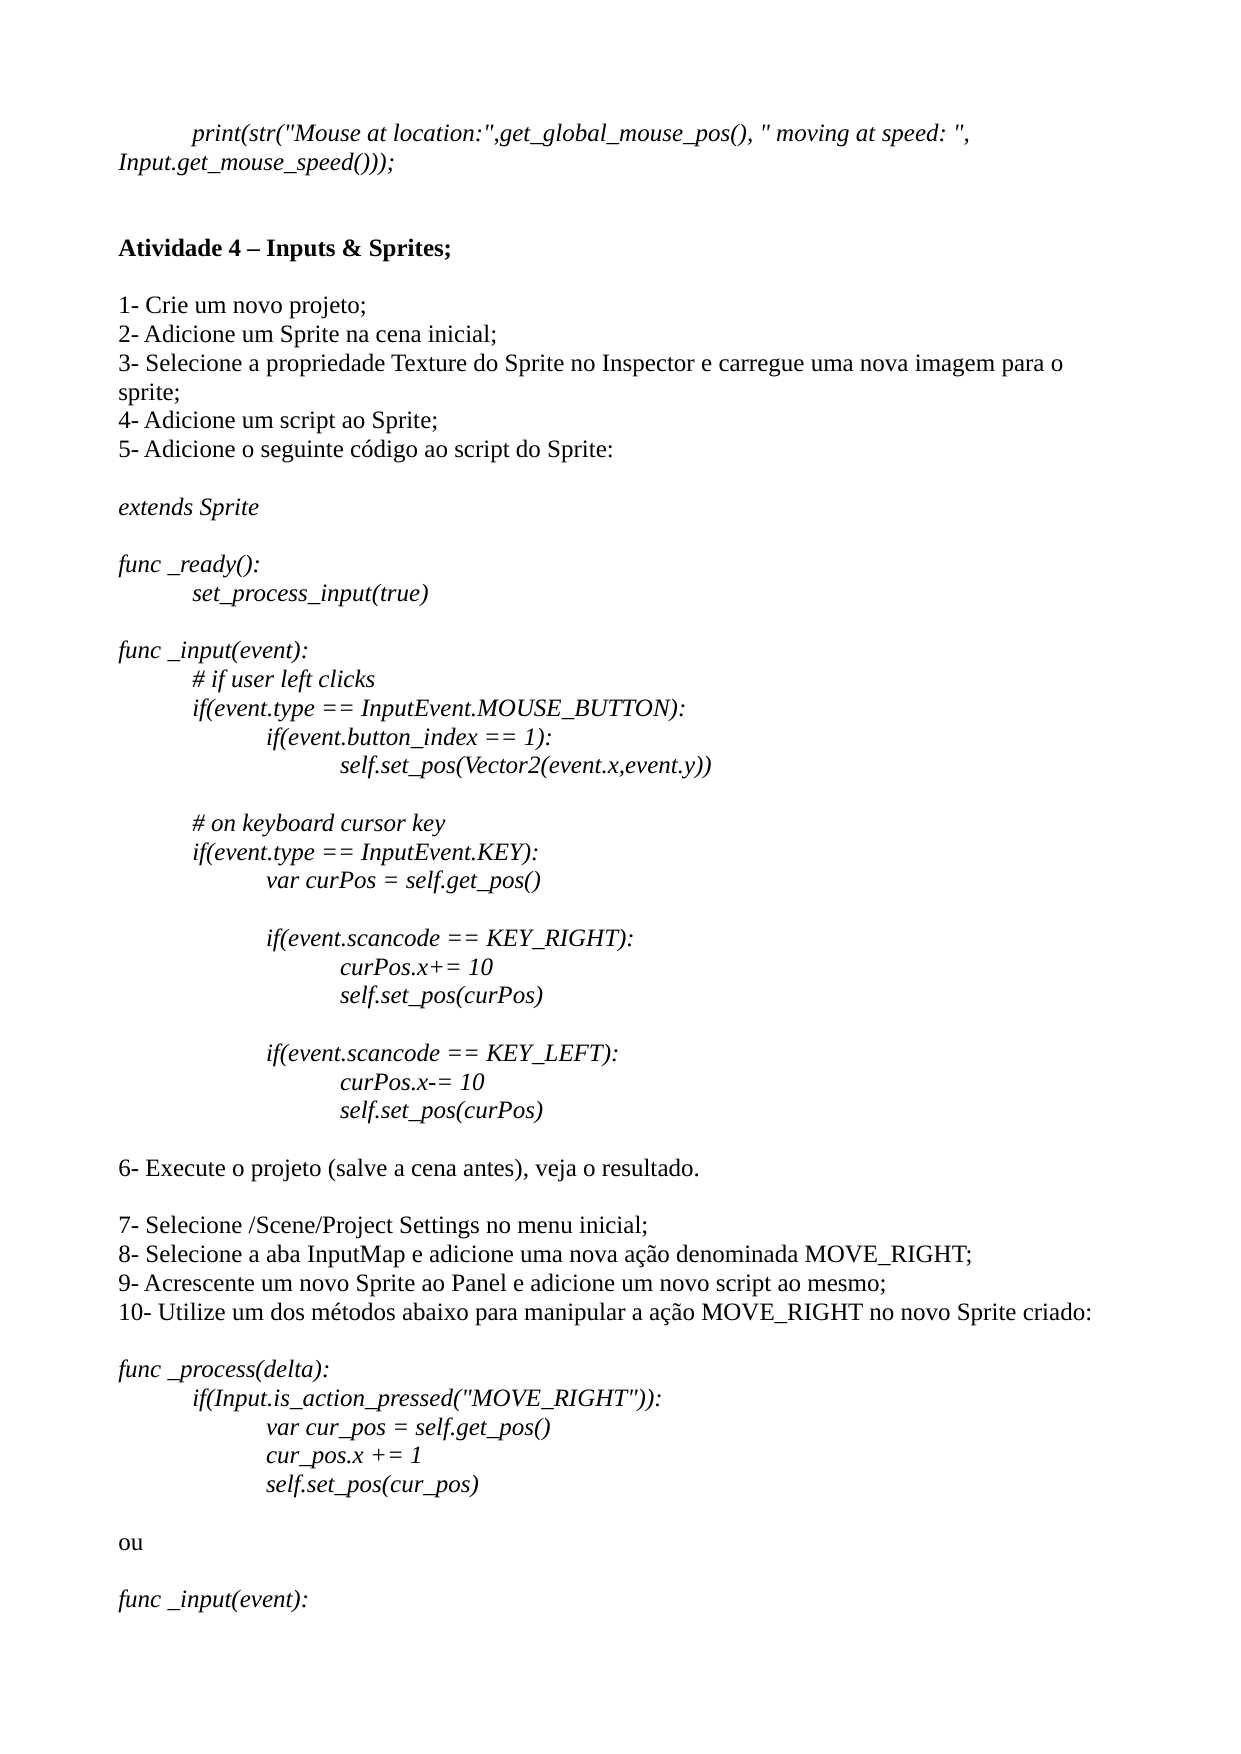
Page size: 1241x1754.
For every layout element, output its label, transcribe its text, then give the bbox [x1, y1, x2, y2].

text func _input(event): [118, 1584, 1122, 1613]
text 5- Adicione o seguinte código ao script do Sprite: [118, 434, 1122, 463]
text 7- Selecione /Scene/Project Settings no menu inicial; [118, 1211, 1122, 1239]
text 1- Crie um novo projeto; [118, 291, 1122, 319]
text var cur_pos = self.get_pos() [118, 1412, 1122, 1441]
text 8- Selecione a aba InputMap e adicione uma nova ação denominada MOVE_RIGHT; [118, 1239, 1122, 1268]
text 10- Utilize um dos métodos abaixo para manipular a ação MOVE_RIGHT no novo Sprite criado: [118, 1297, 1122, 1326]
text 9- Acrescente um novo Sprite ao Panel e adicione um novo script ao mesmo; [118, 1268, 1122, 1297]
text 3- Selecione a propriedade Texture do Sprite no Inspector e carregue uma nova imagem para o sprite; [118, 348, 1122, 406]
text func _process(delta): [118, 1354, 1122, 1383]
text extends Sprite func _ready(): set_process_input(true) func _input(event): # if user left clicks if(event.type == InputEvent.MOUSE_BUTTON): if(event.button_index == 1): self.set_pos(Vector2(event.x,event.y)) # on keyboard cursor key if(event.type == InputEvent.KEY): var curPos = self.get_pos() if(event.scancode == KEY_RIGHT): curPos.x+= 10 self.set_pos(curPos) if(event.scancode == KEY_LEFT): curPos.x-= 10 self.set_pos(curPos) 6- Execute o projeto (salve a cena antes), veja o resultado. [118, 463, 1122, 1182]
text self.set_pos(cur_pos) [118, 1469, 1122, 1527]
text if(Input.is_action_pressed("MOVE_RIGHT")): [118, 1383, 1122, 1412]
text ou [118, 1527, 1122, 1556]
text cur_pos.x += 1 [118, 1441, 1122, 1469]
text print(str("Mouse at location:",get_global_mouse_pos(), " moving at speed: ", Input.get_mouse_speed())); [118, 118, 1122, 204]
text Atividade 4 – Inputs & Sprites; [118, 233, 1122, 262]
text 4- Adicione um script ao Sprite; [118, 406, 1122, 434]
text 2- Adicione um Sprite na cena inicial; [118, 319, 1122, 348]
